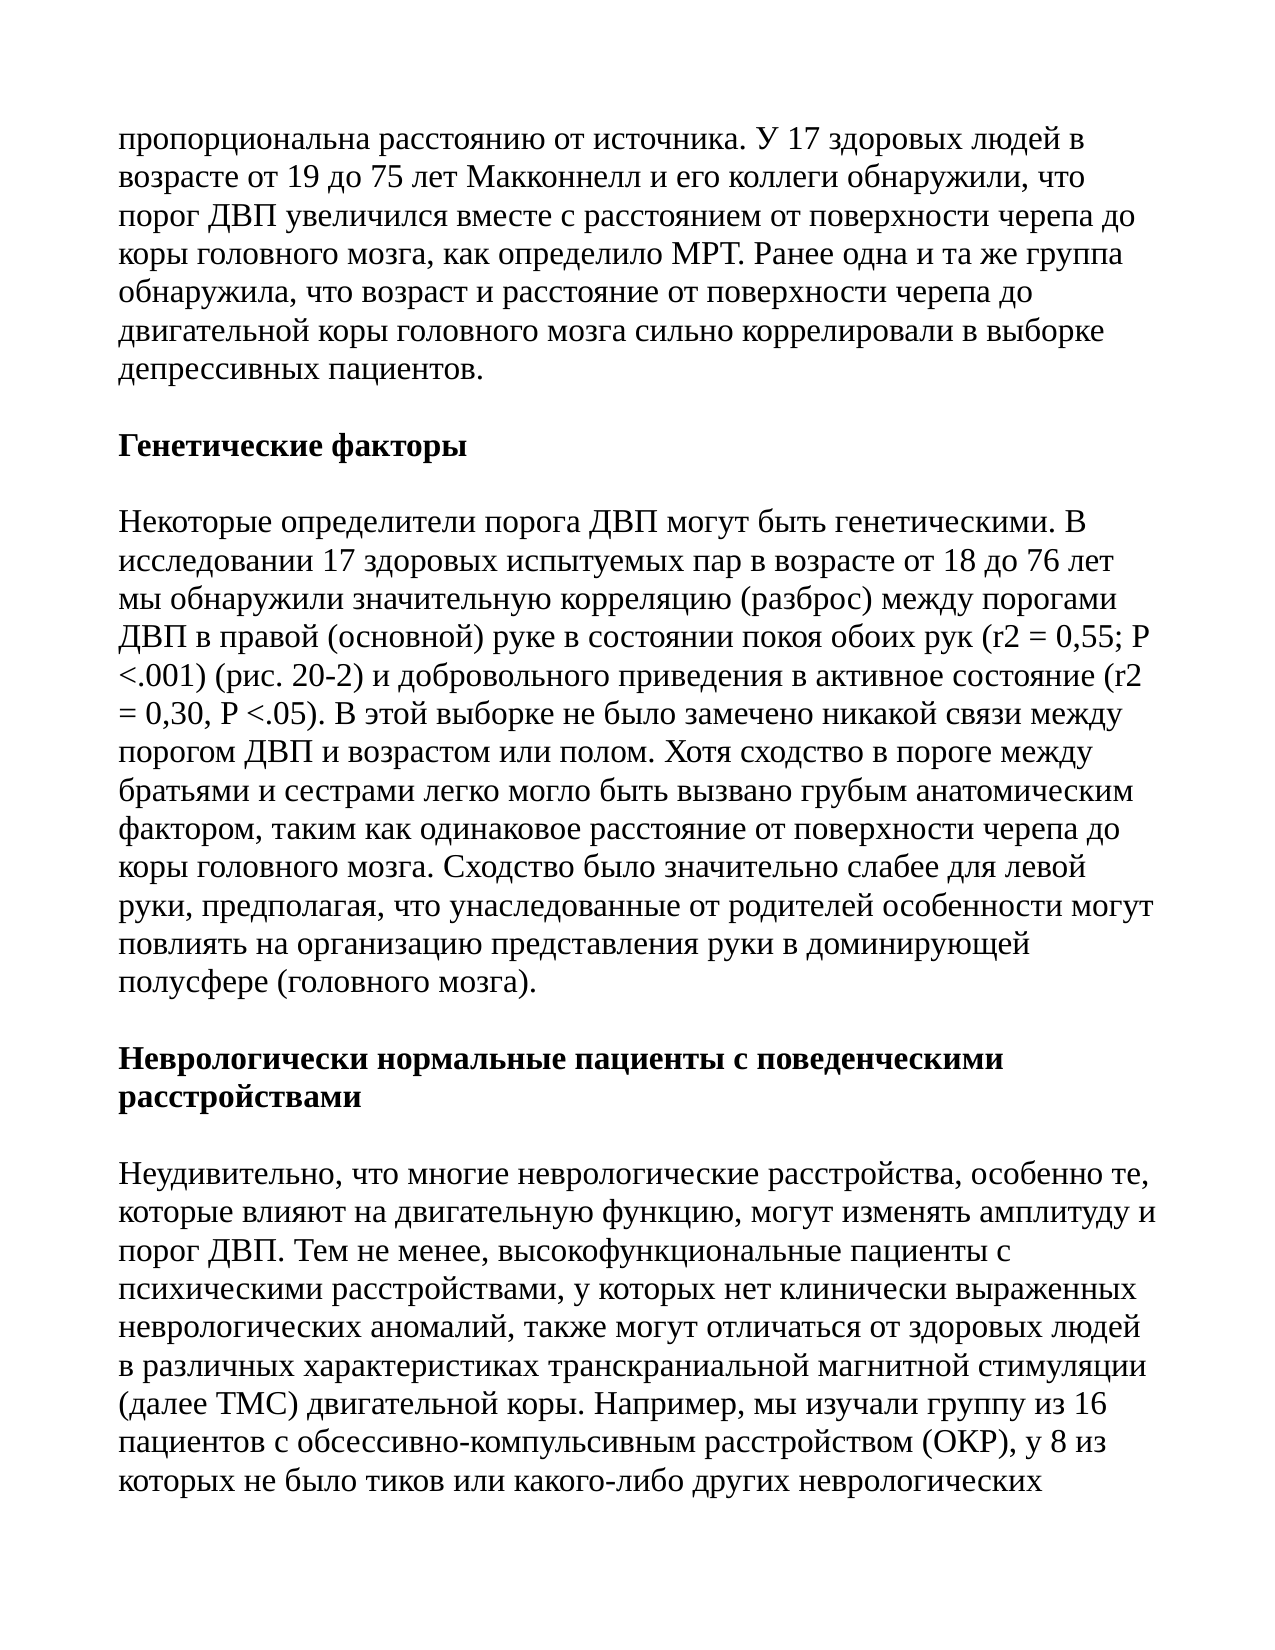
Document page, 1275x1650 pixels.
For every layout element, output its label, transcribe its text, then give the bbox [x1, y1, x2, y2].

text Генетические факторы [118, 425, 1157, 463]
text Неудивительно, что многие неврологические расстройства, особенно те, которые влияют на двигательную функцию, могут изменять амплитуду и порог ДВП. Тем не менее, высокофункциональные пациенты с психическими расстройствами, у которых нет клинически выраженных неврологических аномалий, также могут отличаться от здоровых людей в различных характеристиках транскраниальной магнитной стимуляции (далее ТМС) двигательной коры. Например, мы изучали группу из 16 пациентов с обсессивно-компульсивным расстройством (ОКР), у 8 из которых не было тиков или какого-либо других неврологических [118, 1153, 1157, 1498]
text пропорциональна расстоянию от источника. У 17 здоровых людей в возрасте от 19 до 75 лет Макконнелл и его коллеги обнаружили, что порог ДВП увеличился вместе с расстоянием от поверхности черепа до коры головного мозга, как определило МРТ. Ранее одна и та же группа обнаружила, что возраст и расстояние от поверхности черепа до двигательной коры головного мозга сильно коррелировали в выборке депрессивных пациентов. [118, 118, 1157, 386]
text Неврологически нормальные пациенты с поведенческими расстройствами [118, 1038, 1157, 1115]
text Некоторые определители порога ДВП могут быть генетическими. В исследовании 17 здоровых испытуемых пар в возрасте от 18 до 76 лет мы обнаружили значительную корреляцию (разброс) между порогами ДВП в правой (основной) руке в состоянии покоя обоих рук (r2 = 0,55; P <.001) (рис. 20-2) и добровольного приведения в активное состояние (r2 = 0,30, P <.05). В этой выборке не было замечено никакой связи между порогом ДВП и возрастом или полом. Хотя сходство в пороге между братьями и сестрами легко могло быть вызвано грубым анатомическим фактором, таким как одинаковое расстояние от поверхности черепа до коры головного мозга. Сходство было значительно слабее для левой руки, предполагая, что унаследованные от родителей особенности могут повлиять на организацию представления руки в доминирующей полусфере (головного мозга). [118, 501, 1157, 1000]
